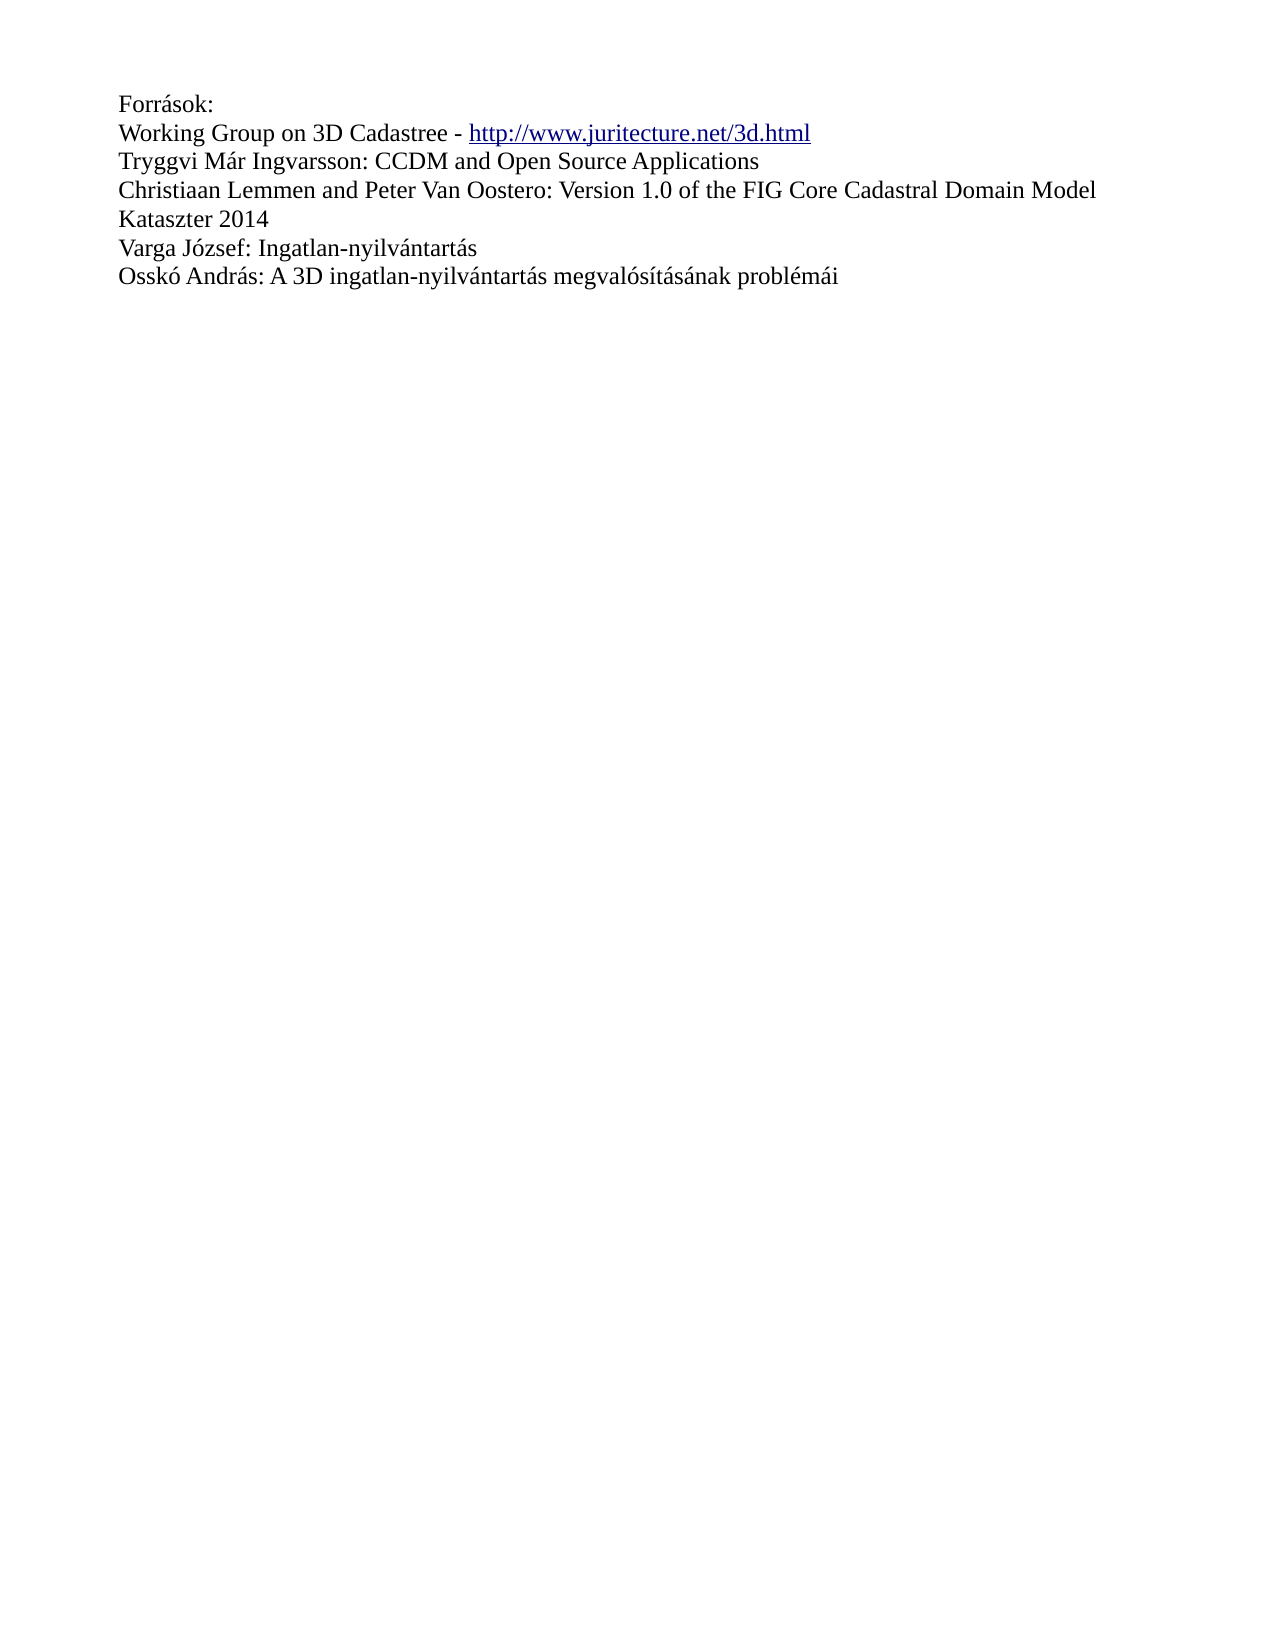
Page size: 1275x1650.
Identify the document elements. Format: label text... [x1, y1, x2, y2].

text Osskó András: A 3D ingatlan-nyilvántartás megvalósításának problémái [118, 261, 1157, 290]
text Varga József: Ingatlan-nyilvántartás [118, 233, 1157, 261]
text Christiaan Lemmen and Peter Van Oostero: Version 1.0 of the FIG Core Cadastral Domain Model [118, 175, 1157, 204]
text Források: [118, 89, 1157, 118]
text Working Group on 3D Cadastree - http://www.juritecture.net/3d.html [118, 118, 1157, 146]
text Tryggvi Már Ingvarsson: CCDM and Open Source Applications [118, 146, 1157, 175]
text Kataszter 2014 [118, 204, 1157, 233]
